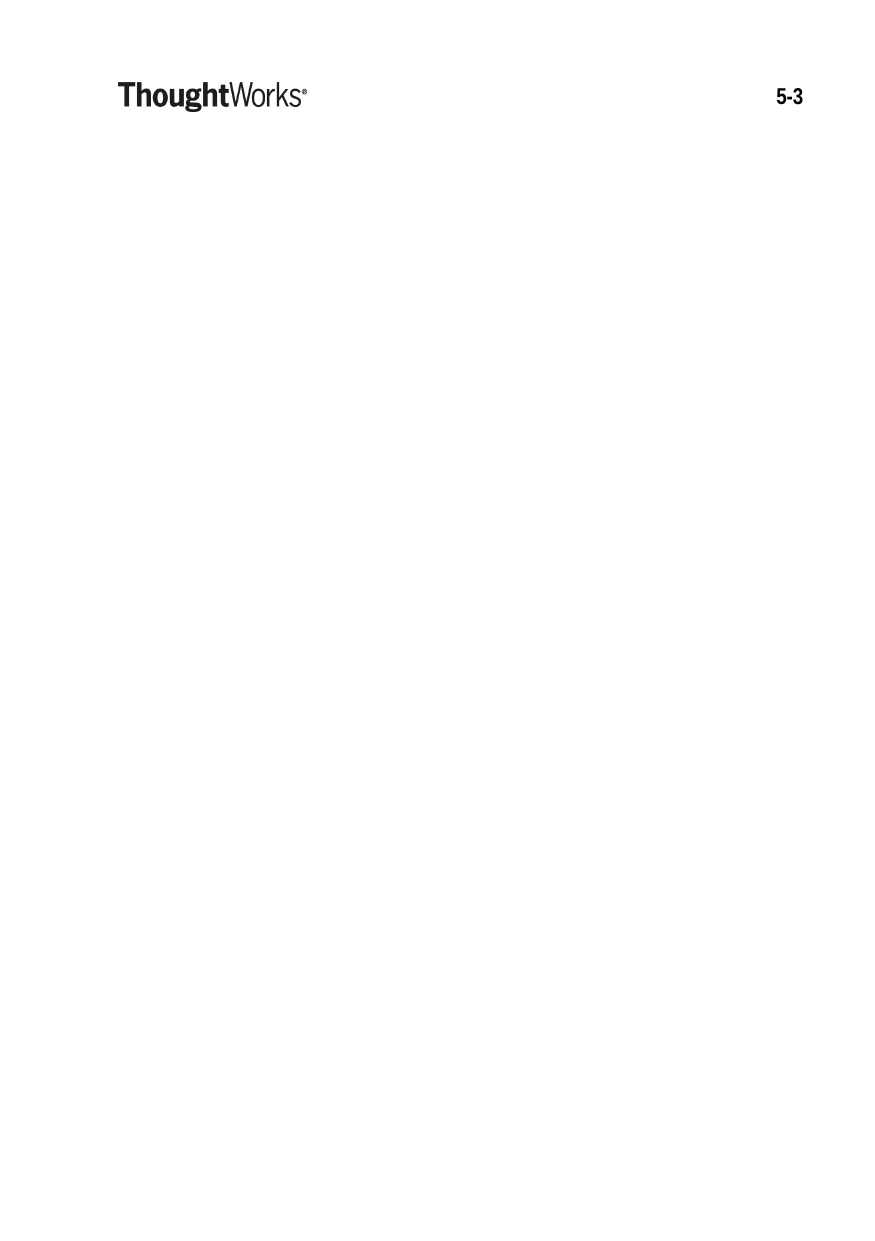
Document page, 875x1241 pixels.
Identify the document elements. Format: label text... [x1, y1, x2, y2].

text 5-3 [685, 83, 803, 109]
picture [118, 82, 307, 112]
